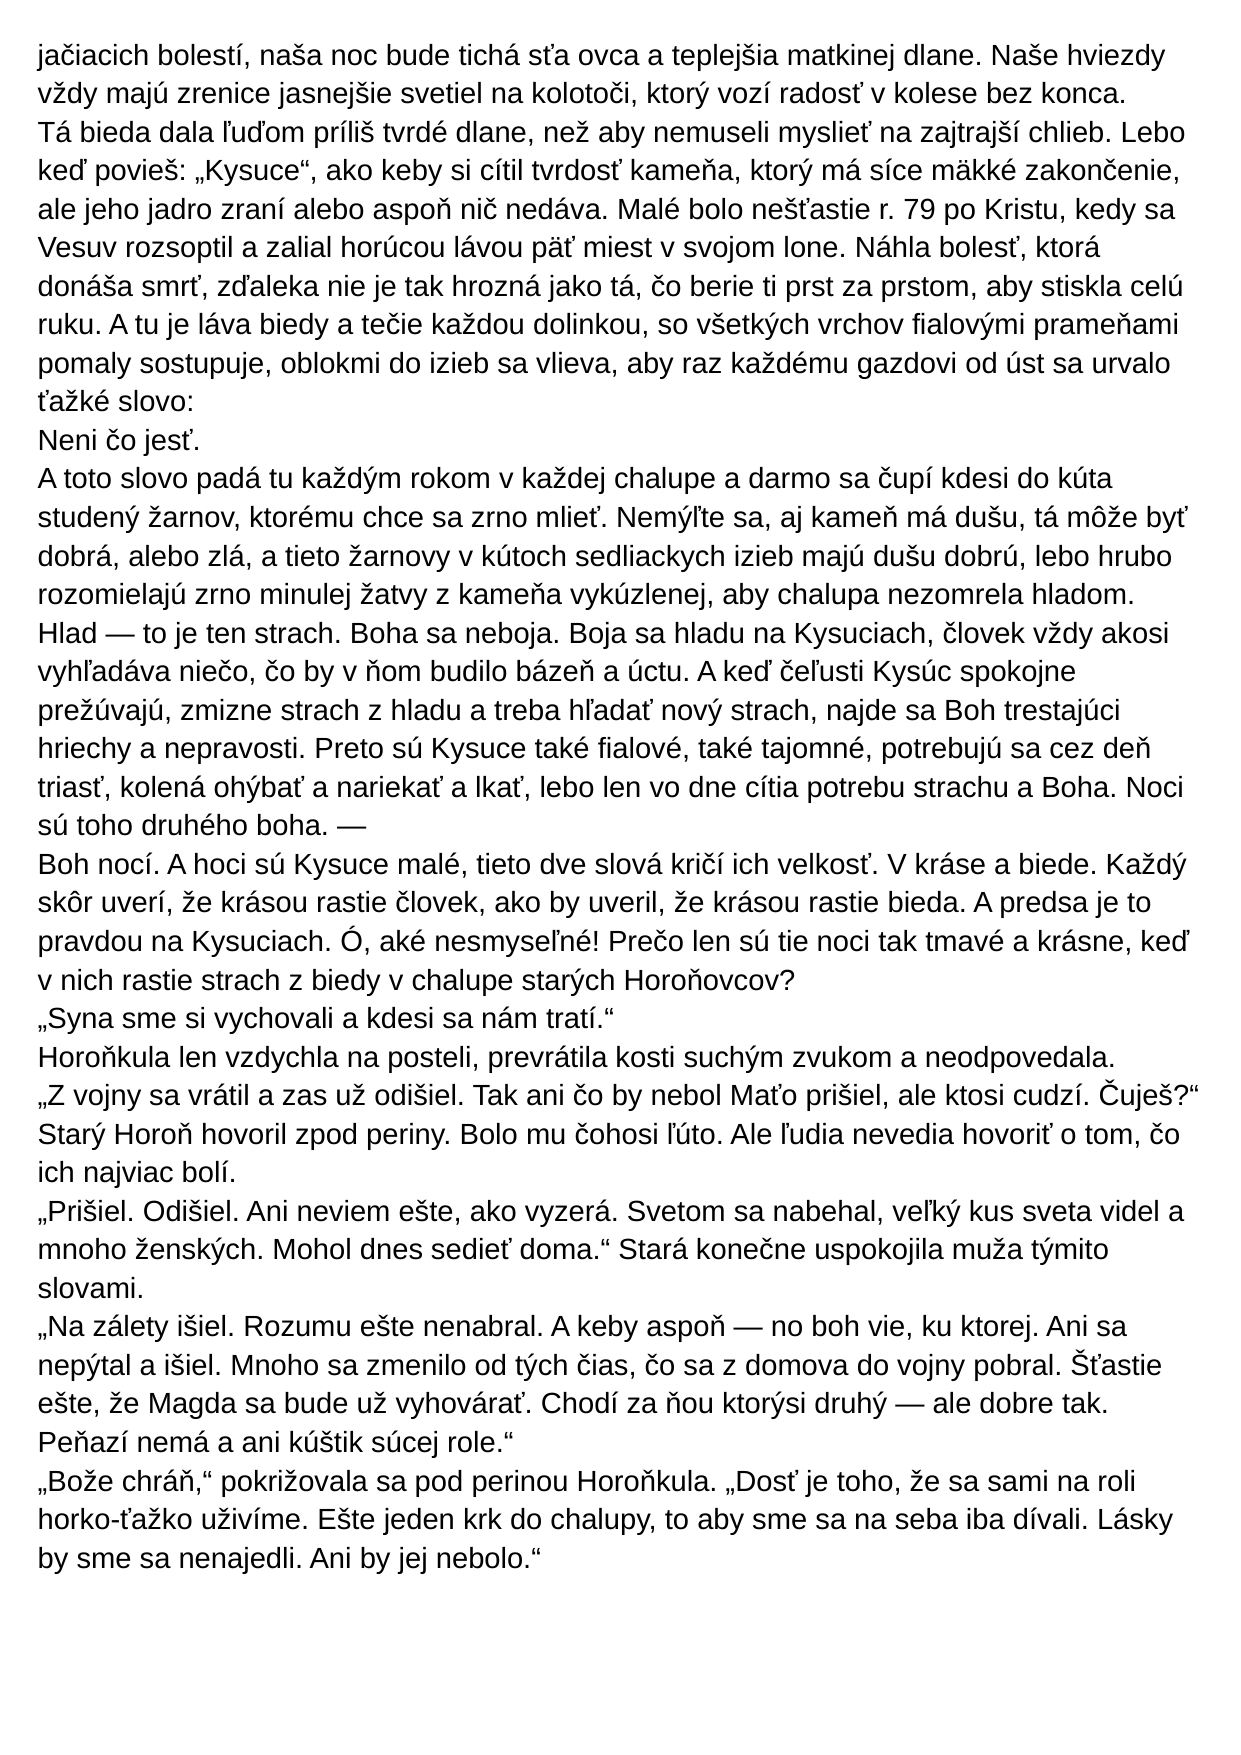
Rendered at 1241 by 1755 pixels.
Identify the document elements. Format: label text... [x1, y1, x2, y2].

text „Bože chráň,“ pokrižovala sa pod perinou Horoňkula. „Dosť je toho, že sa sami na roli horko-ťažko uživíme. Ešte jeden krk do chalupy, to aby sme sa na seba iba dívali. Lásky by sme sa nenajedli. Ani by jej nebolo.“ [37, 1463, 1203, 1574]
text „Prišiel. Odišiel. Ani neviem ešte, ako vyzerá. Svetom sa nabehal, veľký kus sveta videl a mnoho ženských. Mohol dnes sedieť doma.“ Stará konečne uspokojila muža týmito slovami. [37, 1194, 1203, 1304]
text „Na zálety išiel. Rozumu ešte nenabral. A keby aspoň — no boh vie, ku ktorej. Ani sa nepýtal a išiel. Mnoho sa zmenilo od tých čias, čo sa z domova do vojny pobral. Šťastie ešte, že Magda sa bude už vyhovárať. Chodí za ňou ktorýsi druhý — ale dobre tak. Peňazí nemá a ani kúštik súcej role.“ [37, 1309, 1203, 1458]
text Tá bieda dala ľuďom príliš tvrdé dlane, než aby nemuseli myslieť na zajtrajší chlieb. Lebo keď povieš: „Kysuce“, ako keby si cítil tvrdosť kameňa, ktorý má síce mäkké zakončenie, ale jeho jadro zraní alebo aspoň nič nedáva. Malé bolo nešťastie r. 79 po Kristu, kedy sa Vesuv rozsoptil a zalial horúcou lávou päť miest v svojom lone. Náhla bolesť, ktorá donáša smrť, zďaleka nie je tak hrozná jako tá, čo berie ti prst za prstom, aby stiskla celú ruku. A tu je láva biedy a tečie každou dolinkou, so všetkých vrchov fialovými prameňami pomaly sostupuje, oblokmi do izieb sa vlieva, aby raz každému gazdovi od úst sa urvalo ťažké slovo: [37, 114, 1203, 418]
text Boh nocí. A hoci sú Kysuce malé, tieto dve slová kričí ich velkosť. V kráse a biede. Každý skôr uverí, že krásou rastie človek, ako by uveril, že krásou rastie bieda. A predsa je to pravdou na Kysuciach. Ó, aké nesmyseľné! Prečo len sú tie noci tak tmavé a krásne, keď v nich rastie strach z biedy v chalupe starých Horoňovcov? [37, 847, 1203, 996]
text jačiacich bolestí, naša noc bude tichá sťa ovca a teplejšia matkinej dlane. Naše hviezdy vždy majú zrenice jasnejšie svetiel na kolotoči, ktorý vozí radosť v kolese bez konca. [37, 37, 1203, 109]
text „Syna sme si vychovali a kdesi sa nám tratí.“ [37, 1001, 1203, 1034]
text Neni čo jesť. [37, 423, 1203, 456]
text Horoňkula len vzdychla na posteli, prevrátila kosti suchým zvukom a neodpovedala. [37, 1039, 1203, 1073]
text „Z vojny sa vrátil a zas už odišiel. Tak ani čo by nebol Maťo prišiel, ale ktosi cudzí. Čuješ?“ Starý Horoň hovoril zpod periny. Bolo mu čohosi ľúto. Ale ľudia nevedia hovoriť o tom, čo ich najviac bolí. [37, 1078, 1203, 1189]
text A toto slovo padá tu každým rokom v každej chalupe a darmo sa čupí kdesi do kúta studený žarnov, ktorému chce sa zrno mlieť. Nemýľte sa, aj kameň má dušu, tá môže byť dobrá, alebo zlá, a tieto žarnovy v kútoch sedliackych izieb majú dušu dobrú, lebo hrubo rozomielajú zrno minulej žatvy z kameňa vykúzlenej, aby chalupa nezomrela hladom. Hlad — to je ten strach. Boha sa neboja. Boja sa hladu na Kysuciach, človek vždy akosi vyhľadáva niečo, čo by v ňom budilo bázeň a úctu. A keď čeľusti Kysúc spokojne prežúvajú, zmizne strach z hladu a treba hľadať nový strach, najde sa Boh trestajúci hriechy a nepravosti. Preto sú Kysuce také fialové, také tajomné, potrebujú sa cez deň triasť, kolená ohýbať a nariekať a lkať, lebo len vo dne cítia potrebu strachu a Boha. Noci sú toho druhého boha. — [37, 461, 1203, 842]
